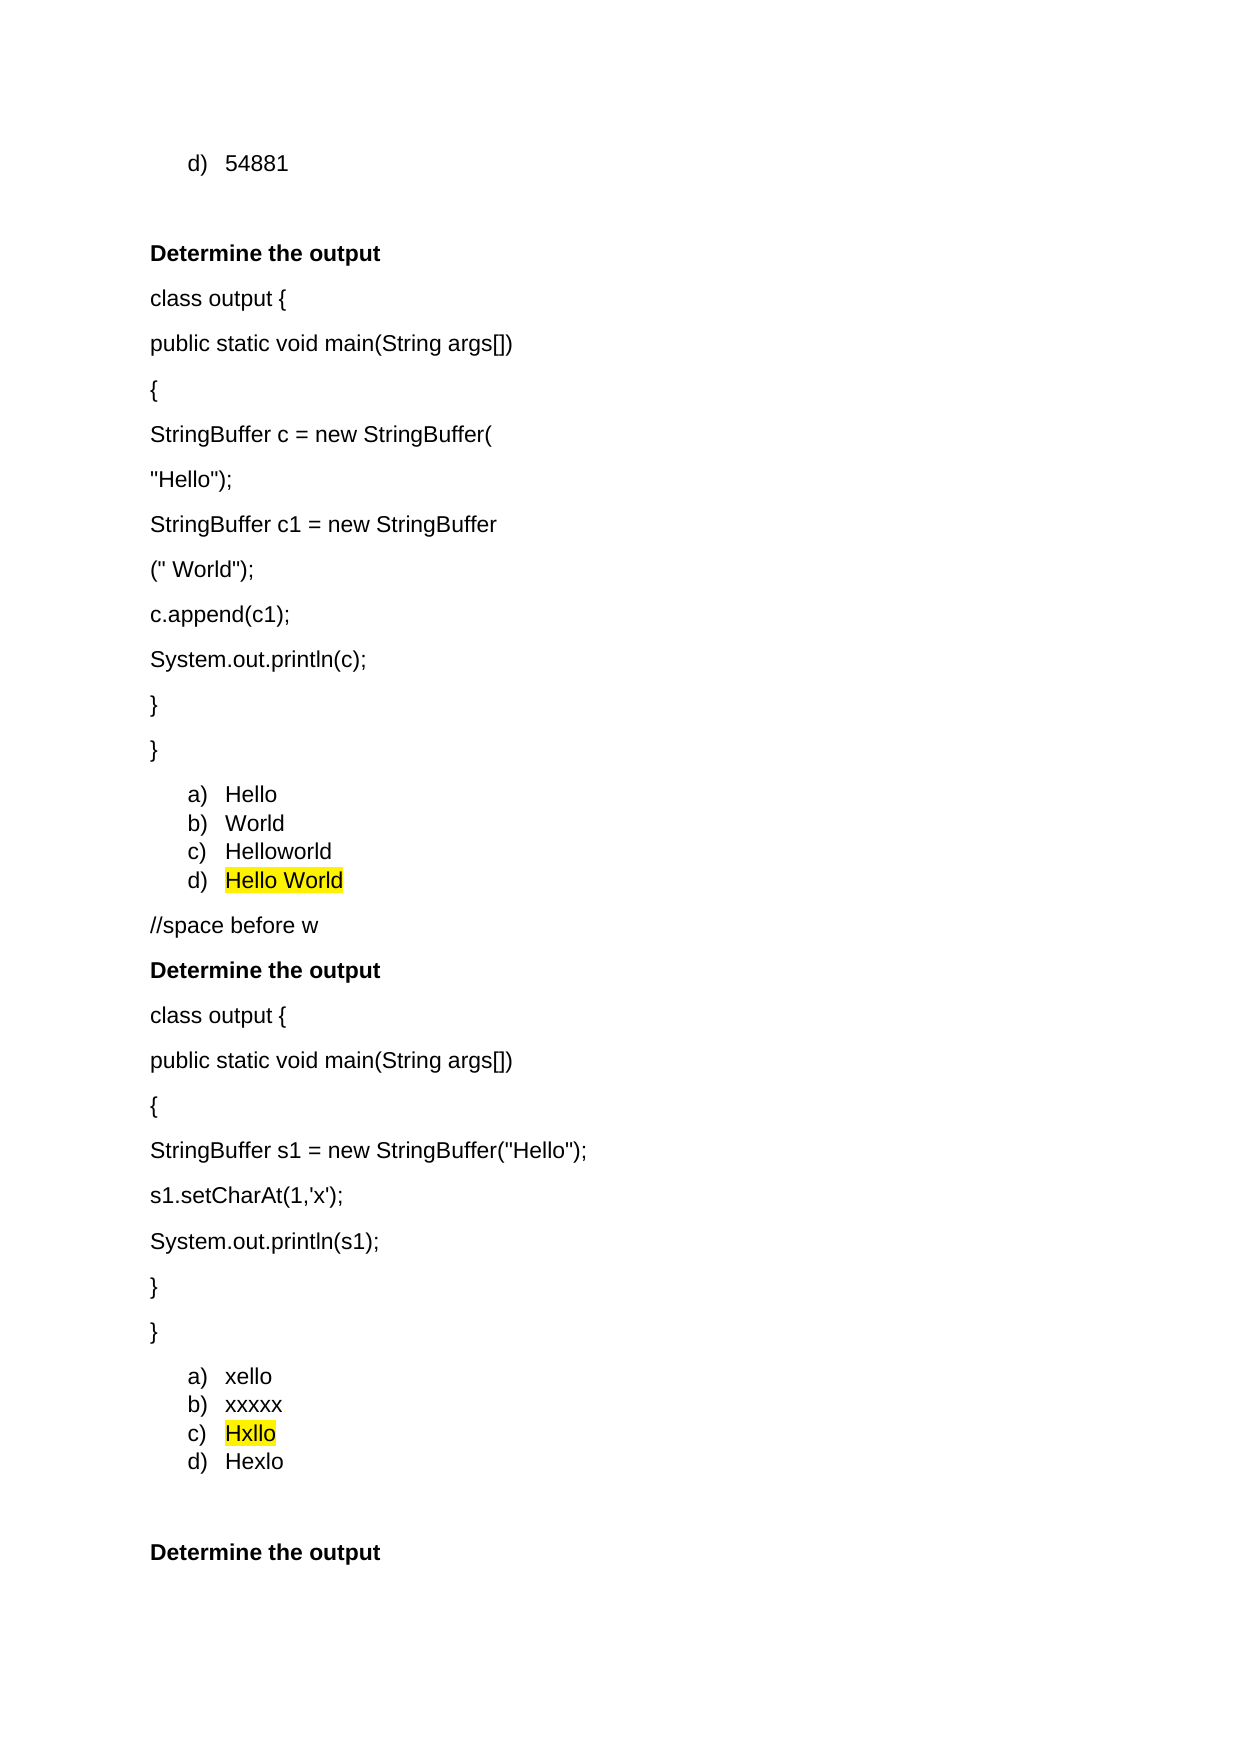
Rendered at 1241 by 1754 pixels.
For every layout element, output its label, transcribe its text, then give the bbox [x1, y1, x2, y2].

text Determine the output [150, 240, 1090, 267]
text } [150, 1273, 1090, 1299]
text s1.setCharAt(1,'x'); [150, 1182, 1090, 1209]
text public static void main(String args[]) [150, 1047, 1090, 1073]
text Determine the output [150, 957, 1090, 983]
text StringBuffer c = new StringBuffer( [150, 421, 1090, 447]
text Determine the output [150, 1538, 1090, 1565]
text } [150, 1318, 1090, 1344]
text class output { [150, 285, 1090, 312]
text } [150, 691, 1090, 718]
text (" World"); [150, 556, 1090, 582]
text { [150, 376, 1090, 402]
text c.append(c1); [150, 601, 1090, 627]
text "Hello"); [150, 466, 1090, 492]
text public static void main(String args[]) [150, 330, 1090, 357]
text StringBuffer c1 = new StringBuffer [150, 511, 1090, 537]
list 54881 [187, 150, 1090, 176]
text { [150, 1092, 1090, 1119]
list Helloworld [187, 838, 1090, 865]
text } [150, 736, 1090, 763]
text class output { [150, 1002, 1090, 1028]
text //space before w [150, 912, 1090, 938]
text System.out.println(s1); [150, 1228, 1090, 1254]
list xxxxx [187, 1391, 1090, 1418]
list Hxllo [187, 1420, 1090, 1446]
list Hexlo [187, 1448, 1090, 1474]
list Hello [187, 781, 1090, 808]
text StringBuffer s1 = new StringBuffer("Hello"); [150, 1137, 1090, 1164]
list Hello World [187, 867, 1090, 893]
list xello [187, 1363, 1090, 1389]
list World [187, 810, 1090, 836]
text System.out.println(c); [150, 646, 1090, 672]
